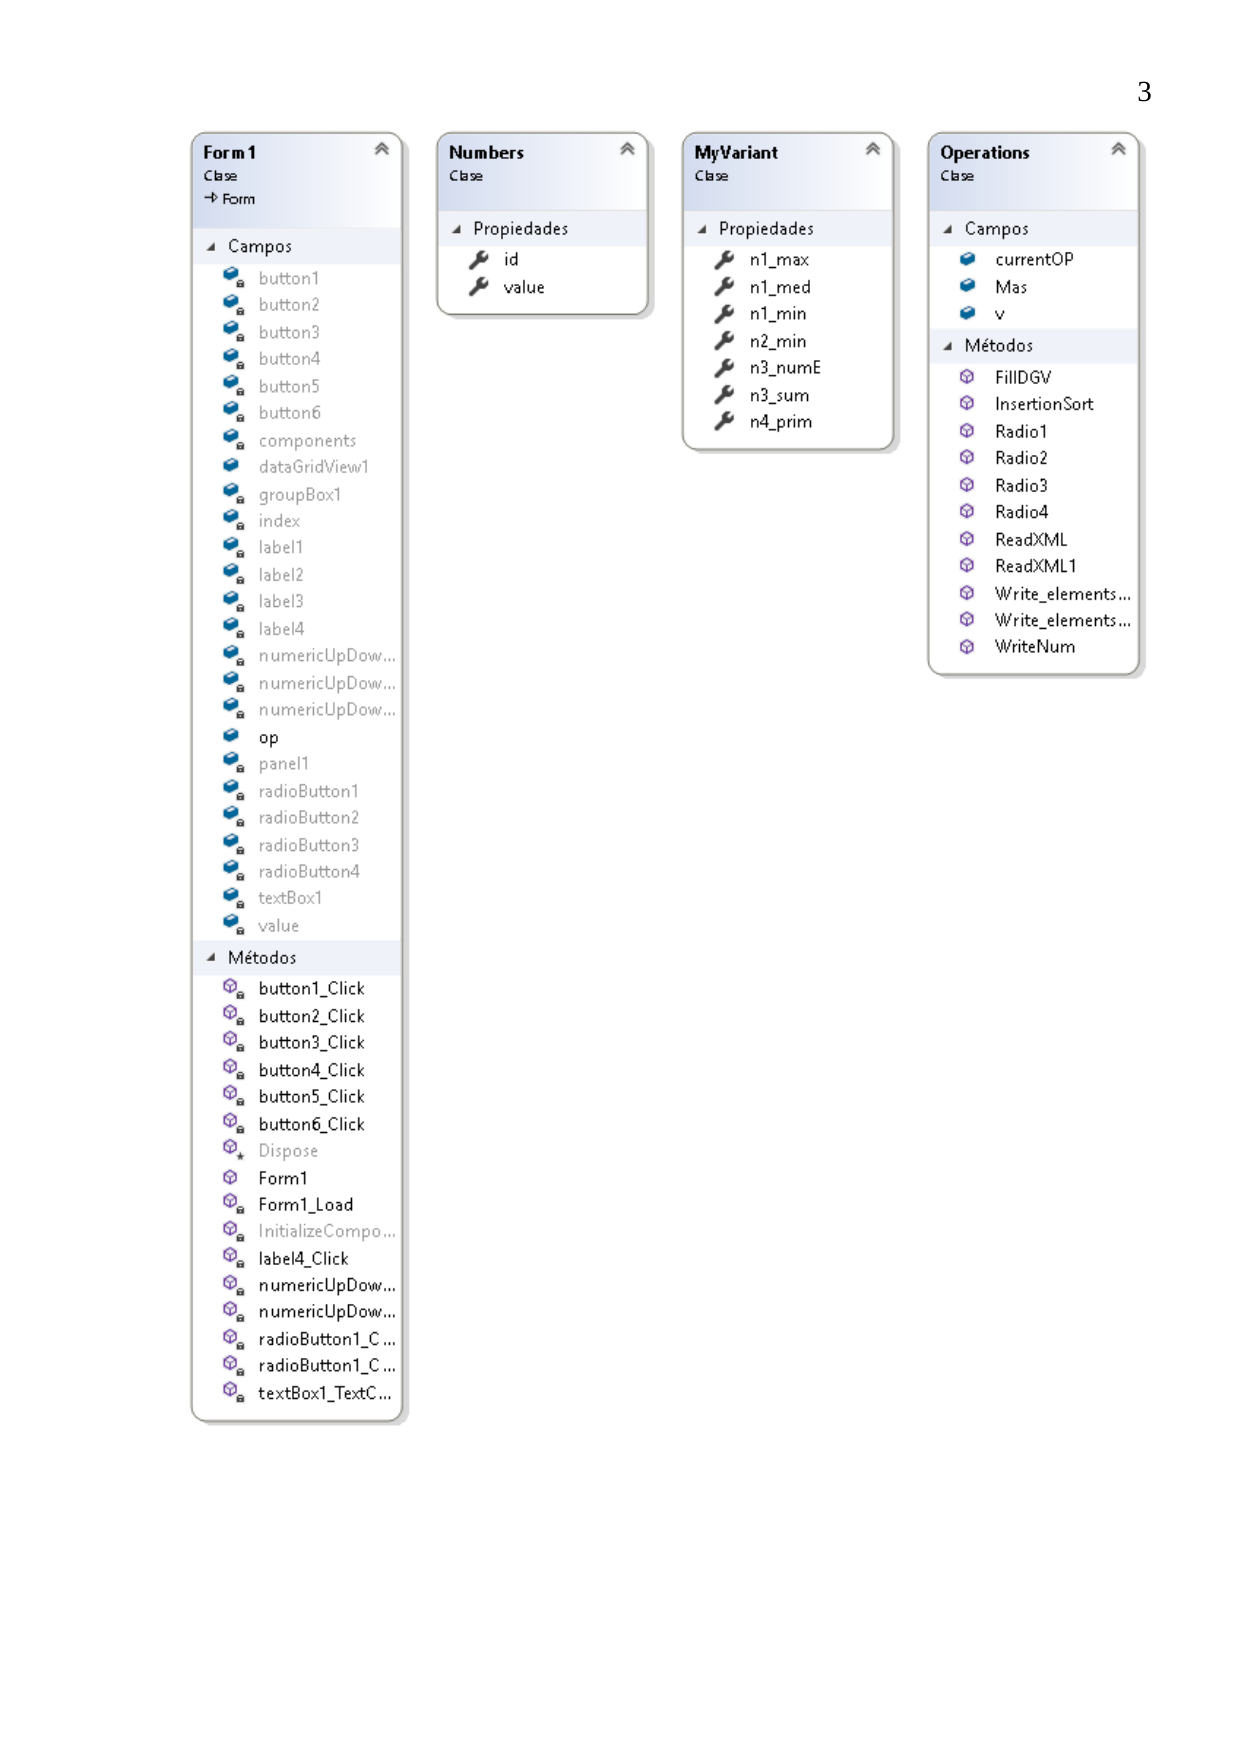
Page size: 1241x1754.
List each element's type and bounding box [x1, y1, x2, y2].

picture [177, 118, 1152, 1433]
